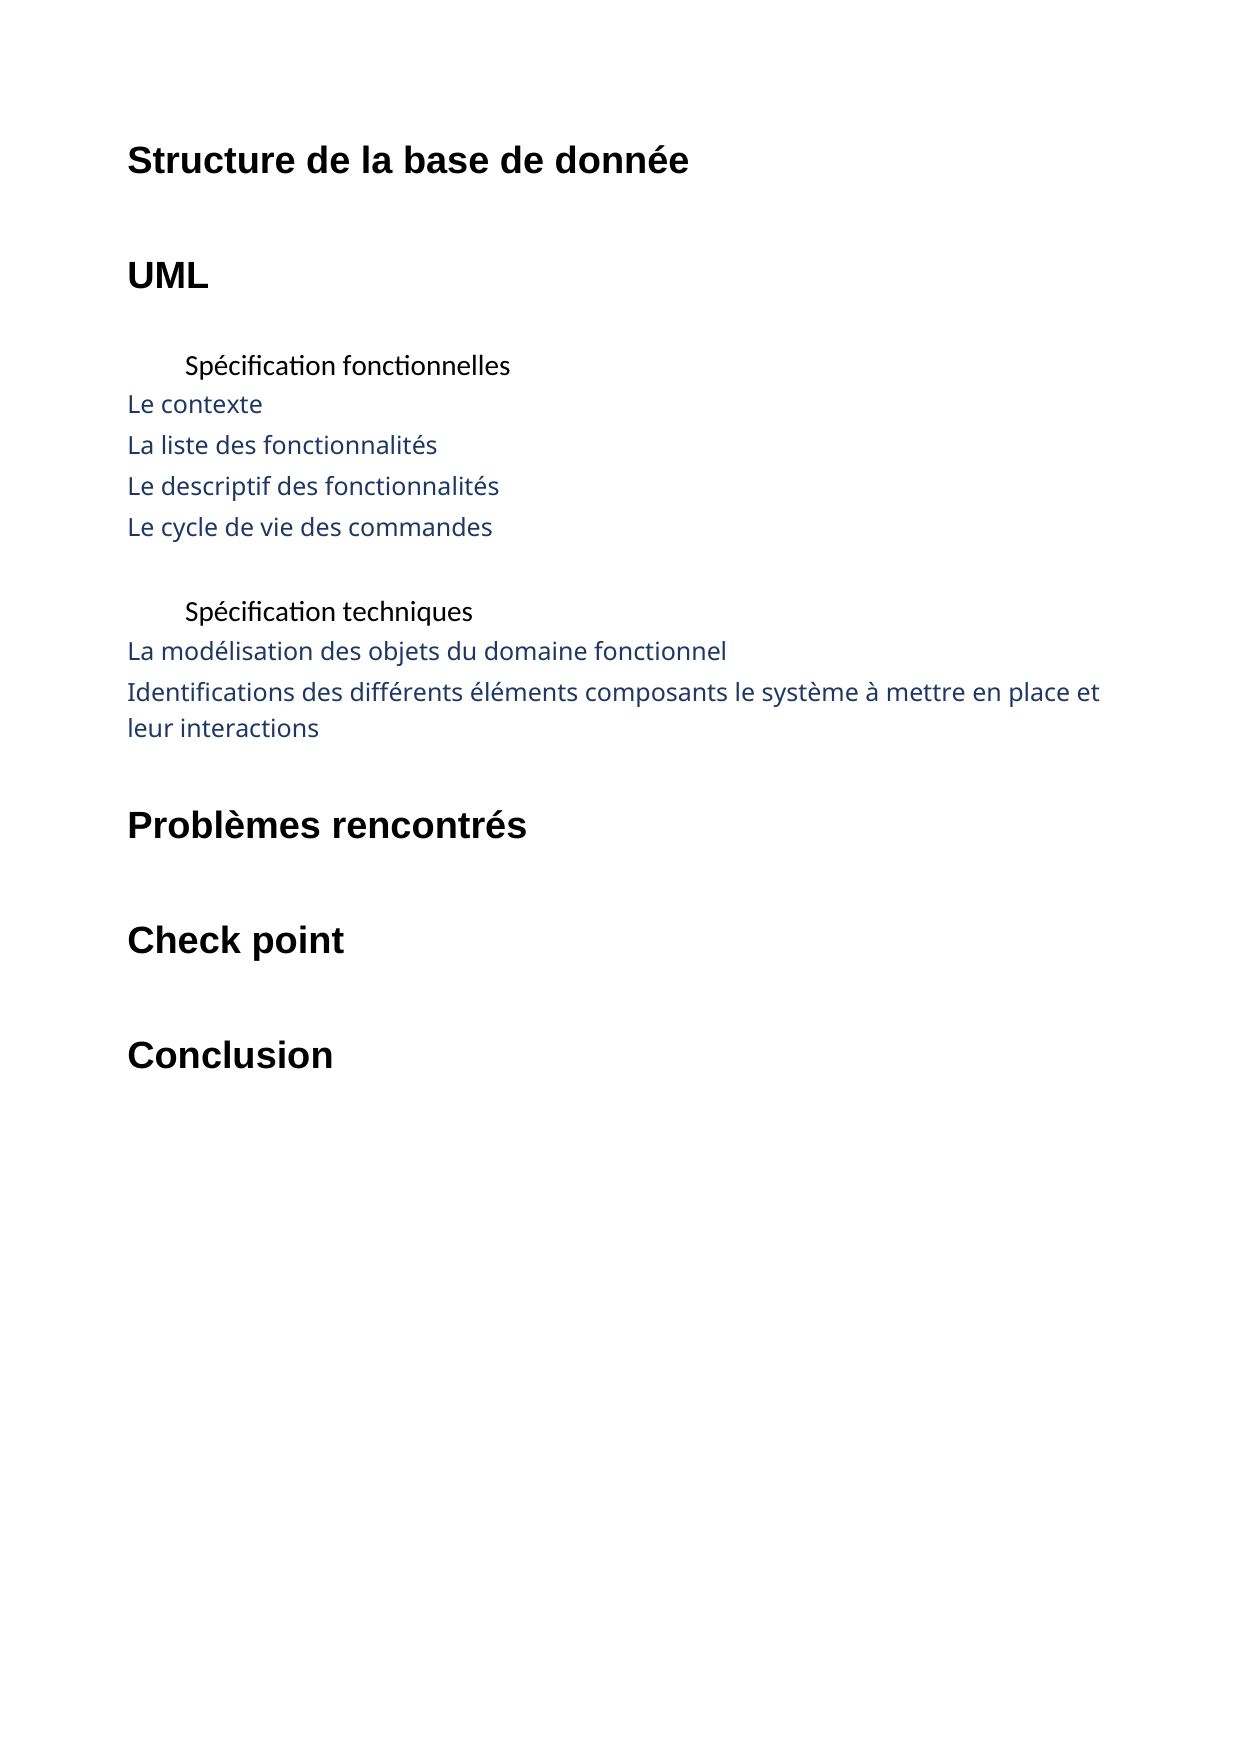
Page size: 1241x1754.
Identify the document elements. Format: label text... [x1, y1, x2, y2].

subtitle UML [127, 253, 1105, 296]
subtitle Spécification techniques [185, 593, 1105, 629]
subtitle La modélisation des objets du domaine fonctionnel [127, 633, 1105, 667]
subtitle Spécification fonctionnelles [185, 347, 1105, 383]
subtitle Conclusion [127, 1033, 1105, 1077]
subtitle Structure de la base de donnée [127, 137, 1105, 181]
subtitle La liste des fonctionnalités [127, 428, 1105, 462]
subtitle Check point [127, 918, 1105, 962]
subtitle Identifications des différents éléments composants le système à mettre en place et leur interactions [127, 674, 1105, 745]
subtitle Le contexte [127, 387, 1105, 421]
subtitle Le cycle de vie des commandes [127, 510, 1105, 544]
subtitle Le descriptif des fonctionnalités [127, 469, 1105, 503]
subtitle Problèmes rencontrés [127, 803, 1105, 847]
